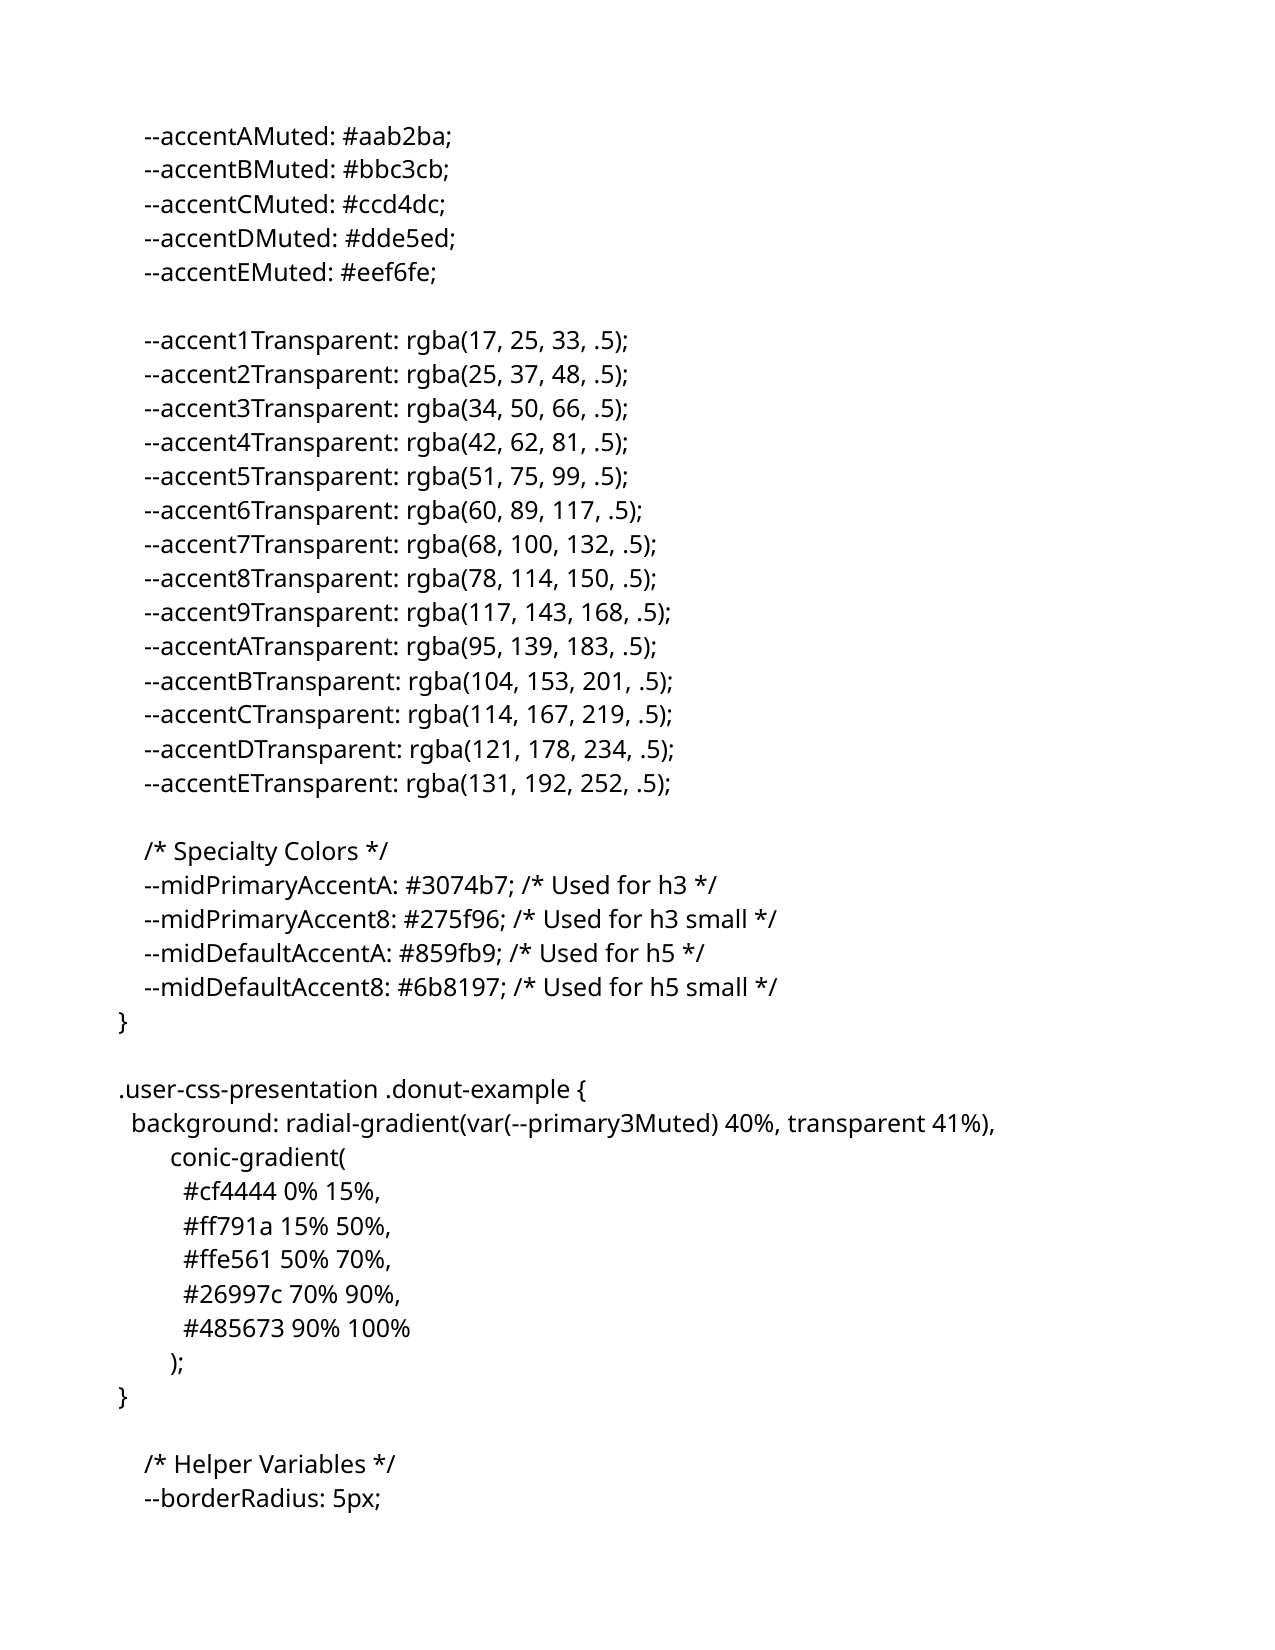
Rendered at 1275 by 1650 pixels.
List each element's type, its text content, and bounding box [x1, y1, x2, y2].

text #ffe561 50% 70%, [118, 1242, 1157, 1276]
text } [118, 1004, 1157, 1038]
text --midPrimaryAccentA: #3074b7; /* Used for h3 */ [118, 867, 1157, 902]
text --midDefaultAccent8: #6b8197; /* Used for h5 small */ [118, 970, 1157, 1004]
text --accent6Transparent: rgba(60, 89, 117, .5); [118, 493, 1157, 527]
text #ff791a 15% 50%, [118, 1208, 1157, 1242]
text /* Specialty Colors */ [118, 833, 1157, 867]
text conic-gradient( [118, 1140, 1157, 1174]
text #485673 90% 100% [118, 1310, 1157, 1344]
text --borderRadius: 5px; [118, 1481, 1157, 1515]
text --accentATransparent: rgba(95, 139, 183, .5); [118, 629, 1157, 663]
text --accentBTransparent: rgba(104, 153, 201, .5); [118, 663, 1157, 697]
text --accentBMuted: #bbc3cb; [118, 152, 1157, 186]
text /* Helper Variables */ [118, 1447, 1157, 1481]
text --accent5Transparent: rgba(51, 75, 99, .5); [118, 459, 1157, 493]
text --accentEMuted: #eef6fe; [118, 254, 1157, 288]
text #26997c 70% 90%, [118, 1276, 1157, 1310]
text --accent8Transparent: rgba(78, 114, 150, .5); [118, 561, 1157, 595]
text --midPrimaryAccent8: #275f96; /* Used for h3 small */ [118, 902, 1157, 936]
text --accentDMuted: #dde5ed; [118, 220, 1157, 254]
text --accent7Transparent: rgba(68, 100, 132, .5); [118, 527, 1157, 561]
text --midDefaultAccentA: #859fb9; /* Used for h5 */ [118, 936, 1157, 970]
text --accentCMuted: #ccd4dc; [118, 186, 1157, 220]
text --accent4Transparent: rgba(42, 62, 81, .5); [118, 425, 1157, 459]
text --accent2Transparent: rgba(25, 37, 48, .5); [118, 357, 1157, 391]
text --accentAMuted: #aab2ba; [118, 118, 1157, 152]
text #cf4444 0% 15%, [118, 1174, 1157, 1208]
text ); [118, 1344, 1157, 1378]
text --accent3Transparent: rgba(34, 50, 66, .5); [118, 391, 1157, 425]
text --accent1Transparent: rgba(17, 25, 33, .5); [118, 322, 1157, 357]
text --accentETransparent: rgba(131, 192, 252, .5); [118, 765, 1157, 799]
text --accent9Transparent: rgba(117, 143, 168, .5); [118, 595, 1157, 629]
text background: radial-gradient(var(--primary3Muted) 40%, transparent 41%), [118, 1106, 1157, 1140]
text --accentCTransparent: rgba(114, 167, 219, .5); [118, 697, 1157, 731]
text --accentDTransparent: rgba(121, 178, 234, .5); [118, 731, 1157, 765]
text .user-css-presentation .donut-example { [118, 1072, 1157, 1106]
text } [118, 1378, 1157, 1412]
